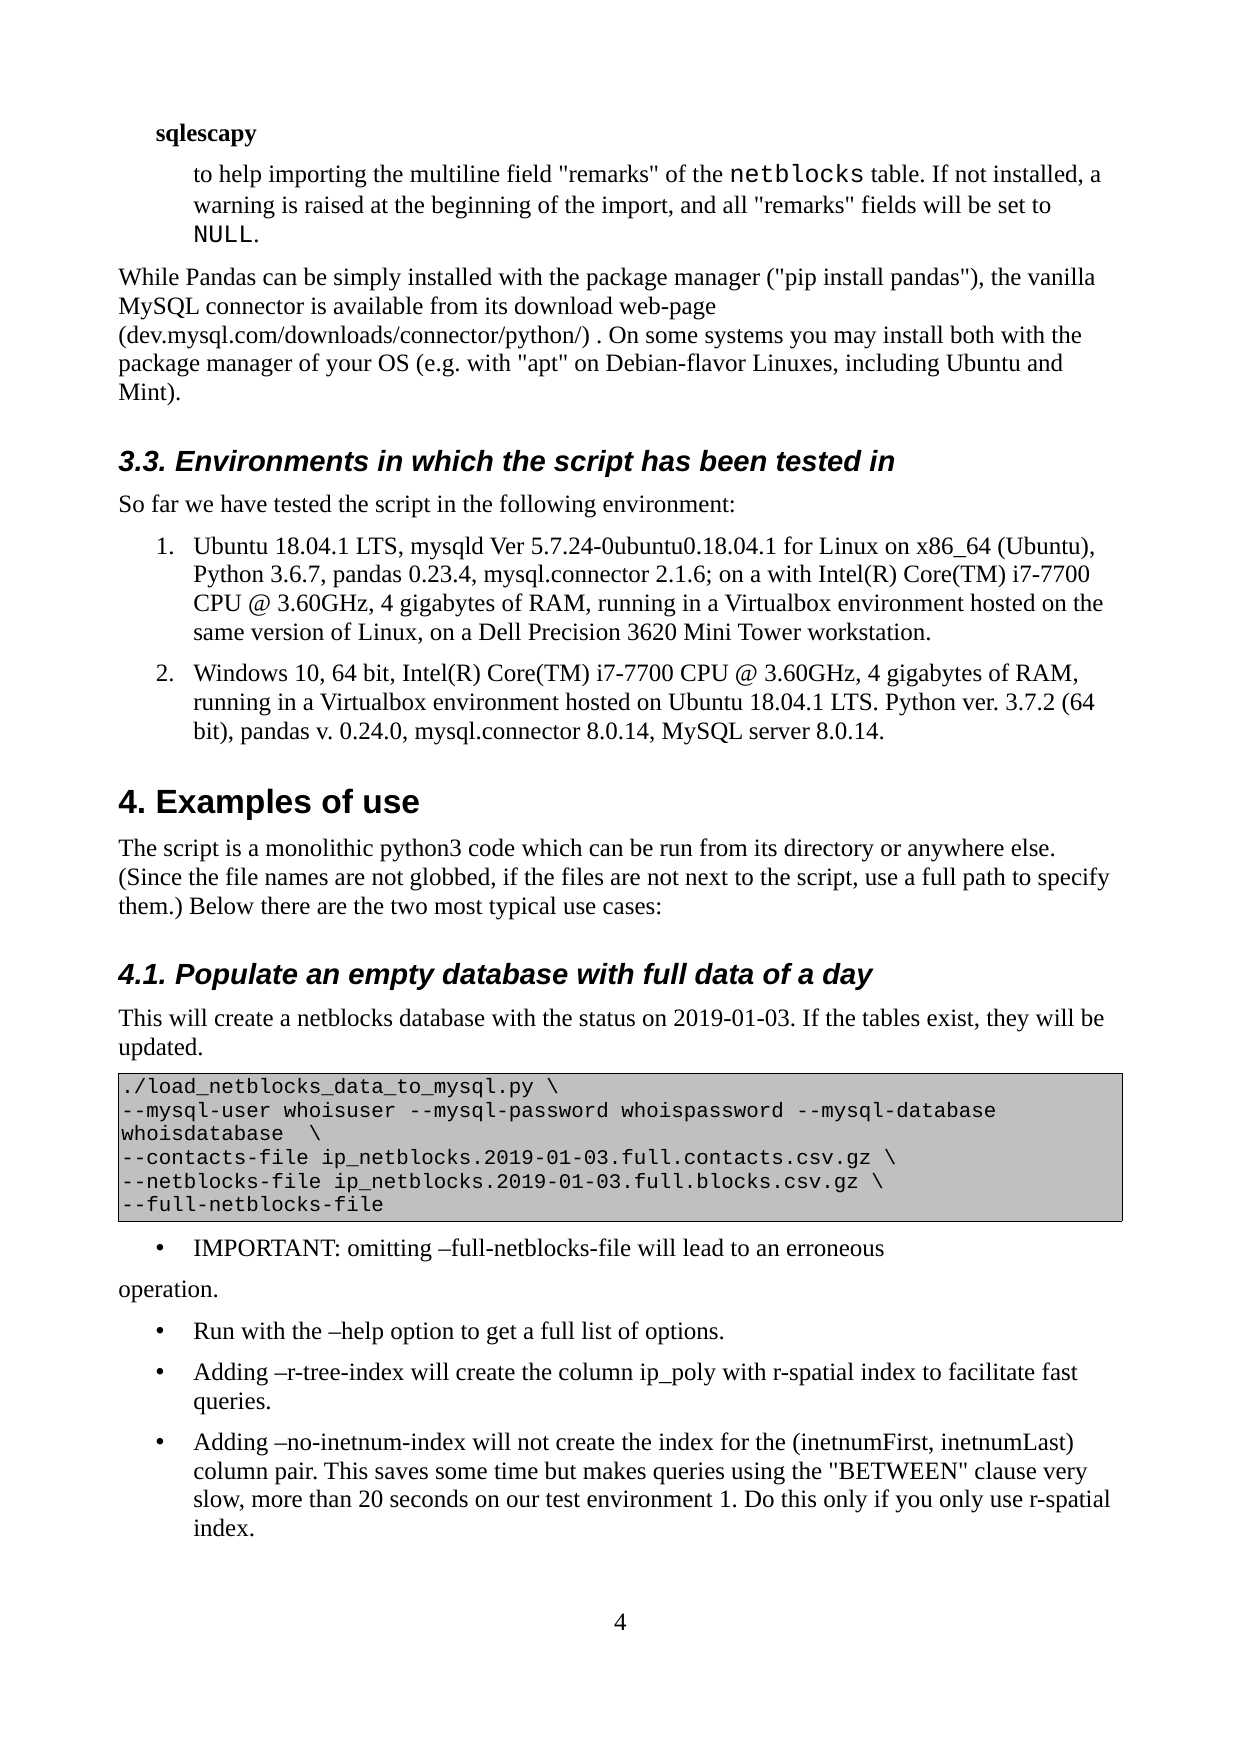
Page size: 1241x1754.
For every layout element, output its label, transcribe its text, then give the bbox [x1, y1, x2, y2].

list to help importing the multiline field "remarks" of the netblocks table. If not installed, a warning is raised at the beginning of the import, and all "remarks" fields will be set to NULL. [118, 159, 1122, 250]
list Adding –r-tree-index will create the column ip_poly with r-spatial index to facilitate fast queries. [156, 1357, 1122, 1414]
text --mysql-user whoisuser --mysql-password whoispassword --mysql-database whoisdatabase \ [119, 1097, 1122, 1144]
text The script is a monolithic python3 code which can be run from its directory or anywhere else. (Since the file names are not globbed, if the files are not next to the script, use a full path to specify them.) Below there are the two most typical use cases: [118, 833, 1122, 919]
subtitle Environments in which the script has been tested in [118, 443, 1122, 477]
text --full-netblocks-file [119, 1191, 1122, 1221]
text --contacts-file ip_netblocks.2019-01-03.full.contacts.csv.gz \ [119, 1144, 1122, 1168]
text While Pandas can be simply installed with the package manager ("pip install pandas"), the vanilla MySQL connector is available from its download web-page (dev.mysql.com/downloads/connector/python/) . On some systems you may install both with the package manager of your OS (e.g. with "apt" on Debian-flavor Linuxes, including Ubuntu and Mint). [118, 262, 1122, 406]
text So far we have tested the script in the following environment: [118, 489, 1122, 518]
list Run with the –help option to get a full list of options. [156, 1316, 1122, 1344]
text ./load_netblocks_data_to_mysql.py \ [119, 1074, 1122, 1097]
list Windows 10, 64 bit, Intel(R) Core(TM) i7-7700 CPU @ 3.60GHz, 4 gigabytes of RAM, running in a Virtualbox environment hosted on Ubuntu 18.04.1 LTS. Python ver. 3.7.2 (64 bit), pandas v. 0.24.0, mysql.connector 8.0.14, MySQL server 8.0.14. [156, 658, 1122, 744]
text operation. [118, 1274, 1122, 1303]
list Adding –no-inetnum-index will not create the index for the (inetnumFirst, inetnumLast) column pair. This saves some time but makes queries using the "BETWEEN" clause very slow, more than 20 seconds on our test environment 1. Do this only if you only use r-spatial index. [156, 1427, 1122, 1542]
list IMPORTANT: omitting –full-netblocks-file will lead to an erroneous [156, 1233, 1122, 1262]
text This will create a netblocks database with the status on 2019-01-03. If the tables exist, they will be updated. [118, 1003, 1122, 1061]
text --netblocks-file ip_netblocks.2019-01-03.full.blocks.csv.gz \ [119, 1168, 1122, 1191]
subtitle Examples of use [118, 782, 1122, 821]
list Ubuntu 18.04.1 LTS, mysqld Ver 5.7.24-0ubuntu0.18.04.1 for Linux on x86_64 (Ubuntu), Python 3.6.7, pandas 0.23.4, mysql.connector 2.1.6; on a with Intel(R) Core(TM) i7-7700 CPU @ 3.60GHz, 4 gigabytes of RAM, running in a Virtualbox environment hosted on the same version of Linux, on a Dell Precision 3620 Mini Tower workstation. [156, 531, 1122, 646]
subtitle Populate an empty database with full data of a day [118, 957, 1122, 991]
list sqlescapy [118, 118, 1122, 147]
